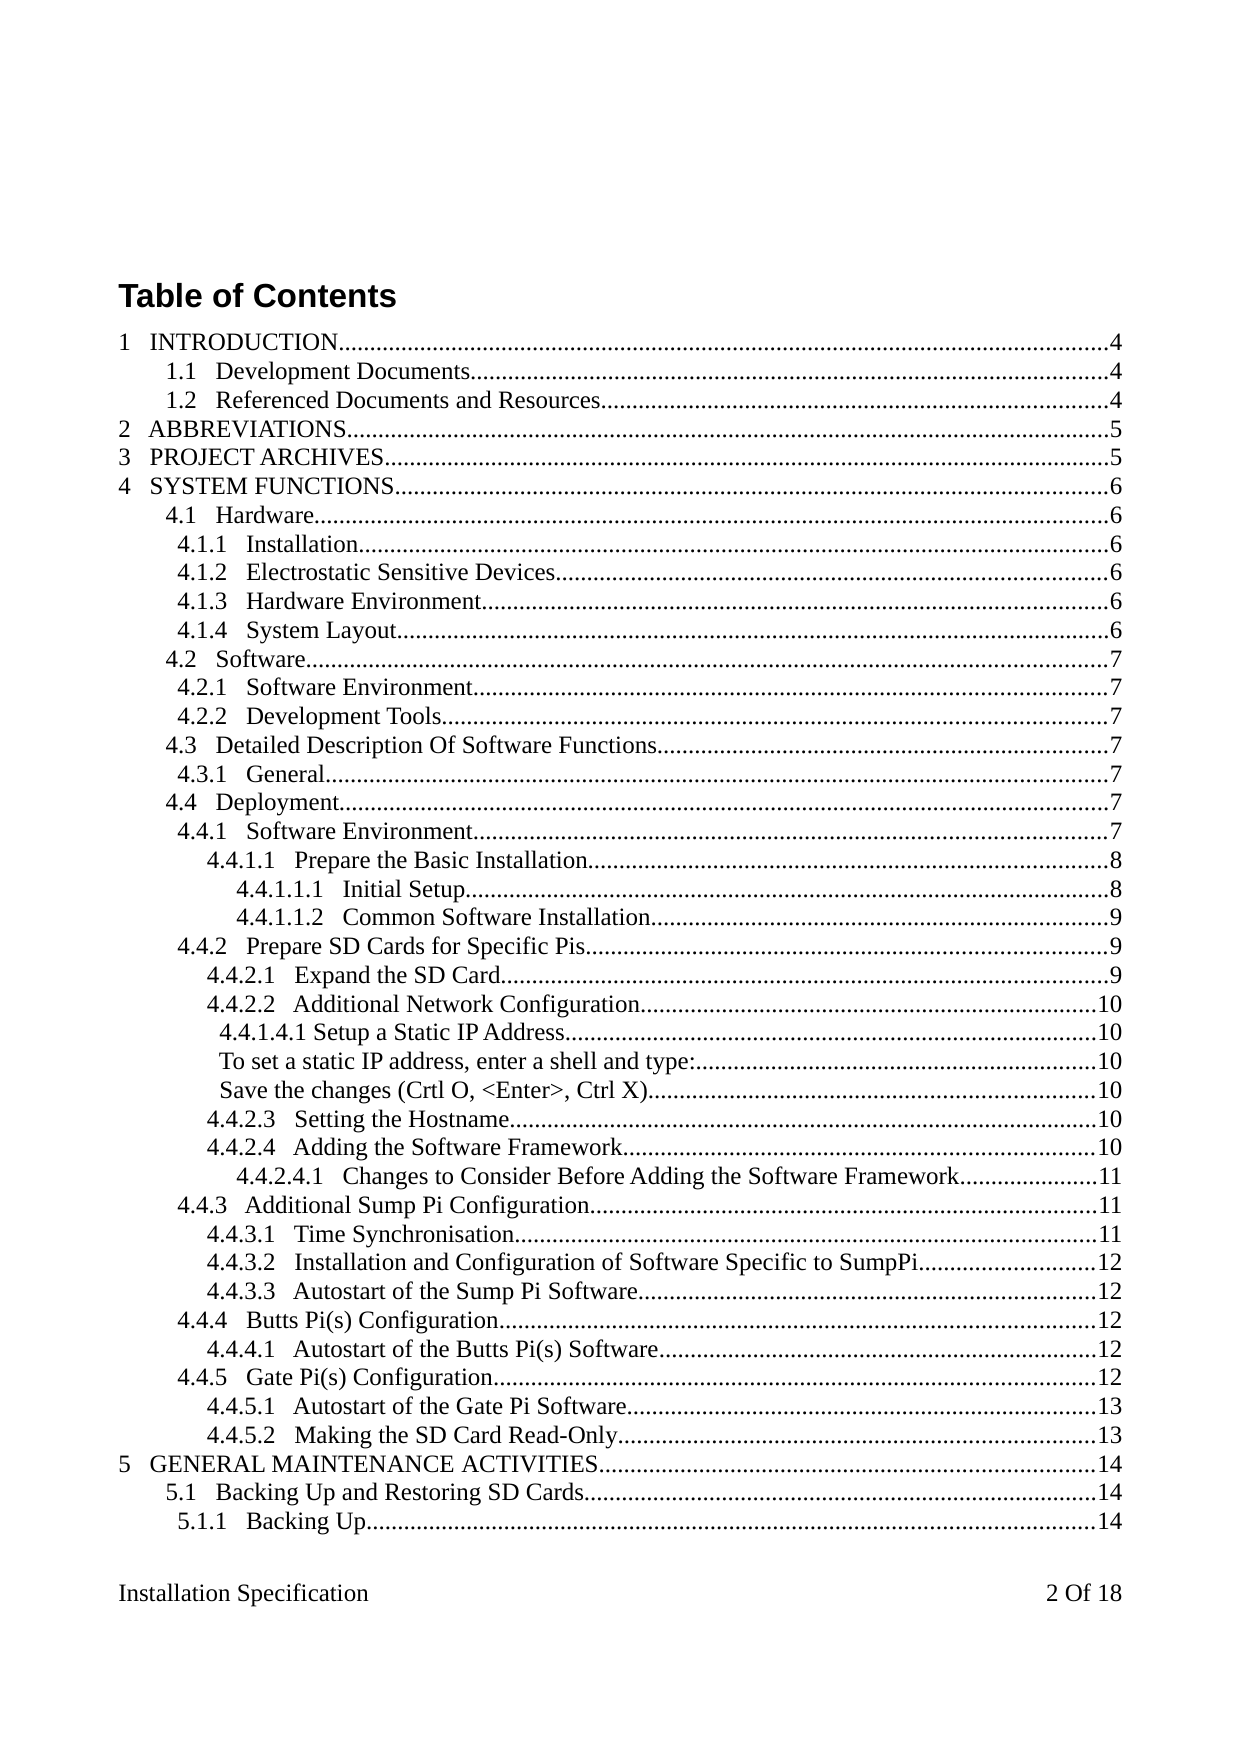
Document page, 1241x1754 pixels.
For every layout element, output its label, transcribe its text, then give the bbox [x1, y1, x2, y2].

text 4.3.1 General 7 [177, 759, 1122, 787]
text 4.4.4 Butts Pi(s) Configuration 12 [177, 1305, 1122, 1334]
text 4.4.1.1.1 Initial Setup 8 [236, 874, 1122, 902]
text 4.2.1 Software Environment 7 [177, 672, 1122, 701]
text 4.4.2.3 Setting the Hostname 10 [207, 1104, 1122, 1132]
text 4.4.4.1 Autostart of the Butts Pi(s) Software 12 [207, 1334, 1122, 1362]
text 4.4.2.1 Expand the SD Card 9 [207, 960, 1122, 989]
text 2 ABBREVIATIONS 5 [118, 414, 1122, 442]
text 4.4.5 Gate Pi(s) Configuration 12 [177, 1362, 1122, 1391]
text 4.4.1 Software Environment 7 [177, 816, 1122, 845]
text 4.4.1.4.1 Setup a Static IP Address 10 [207, 1017, 1122, 1046]
text 4.4.1.1.2 Common Software Installation 9 [236, 902, 1122, 931]
text 4.1.4 System Layout 6 [177, 615, 1122, 644]
text 4.4 Deployment 7 [148, 787, 1122, 816]
text 5 GENERAL MAINTENANCE ACTIVITIES 14 [118, 1449, 1122, 1477]
text 4.1.1 Installation 6 [177, 529, 1122, 557]
text 4.4.2.2 Additional Network Configuration 10 [207, 989, 1122, 1017]
subtitle Table of Contents [118, 277, 1122, 315]
text 4.4.2 Prepare SD Cards for Specific Pis 9 [177, 931, 1122, 960]
text 5.1 Backing Up and Restoring SD Cards 14 [148, 1477, 1122, 1506]
text 1 INTRODUCTION 4 [118, 327, 1122, 356]
text 4.3 Detailed Description Of Software Functions 7 [148, 730, 1122, 759]
text 4.2.2 Development Tools 7 [177, 701, 1122, 730]
text 4.1 Hardware 6 [148, 500, 1122, 529]
text 4.4.3 Additional Sump Pi Configuration 11 [177, 1190, 1122, 1219]
text Save the changes (Crtl O, <Enter>, Ctrl X). 10 [207, 1075, 1122, 1104]
text 4.1.2 Electrostatic Sensitive Devices 6 [177, 557, 1122, 586]
text 4.4.3.2 Installation and Configuration of Software Specific to SumpPi 12 [207, 1247, 1122, 1276]
text 4.4.5.2 Making the SD Card Read-Only 13 [207, 1420, 1122, 1449]
text 4.4.5.1 Autostart of the Gate Pi Software 13 [207, 1391, 1122, 1420]
text 4.4.3.3 Autostart of the Sump Pi Software 12 [207, 1276, 1122, 1305]
text 4.4.1.1 Prepare the Basic Installation 8 [207, 845, 1122, 874]
text 5.1.1 Backing Up 14 [177, 1506, 1122, 1535]
text 4.4.2.4.1 Changes to Consider Before Adding the Software Framework 11 [236, 1161, 1122, 1190]
text 4.4.3.1 Time Synchronisation 11 [207, 1219, 1122, 1247]
text 4.1.3 Hardware Environment 6 [177, 586, 1122, 615]
text To set a static IP address, enter a shell and type: 10 [207, 1046, 1122, 1075]
text 3 PROJECT ARCHIVES 5 [118, 442, 1122, 471]
text 1.1 Development Documents 4 [148, 356, 1122, 385]
text 1.2 Referenced Documents and Resources 4 [148, 385, 1122, 414]
text 4.4.2.4 Adding the Software Framework 10 [207, 1132, 1122, 1161]
text 4.2 Software 7 [148, 644, 1122, 672]
text 4 SYSTEM FUNCTIONS 6 [118, 471, 1122, 500]
